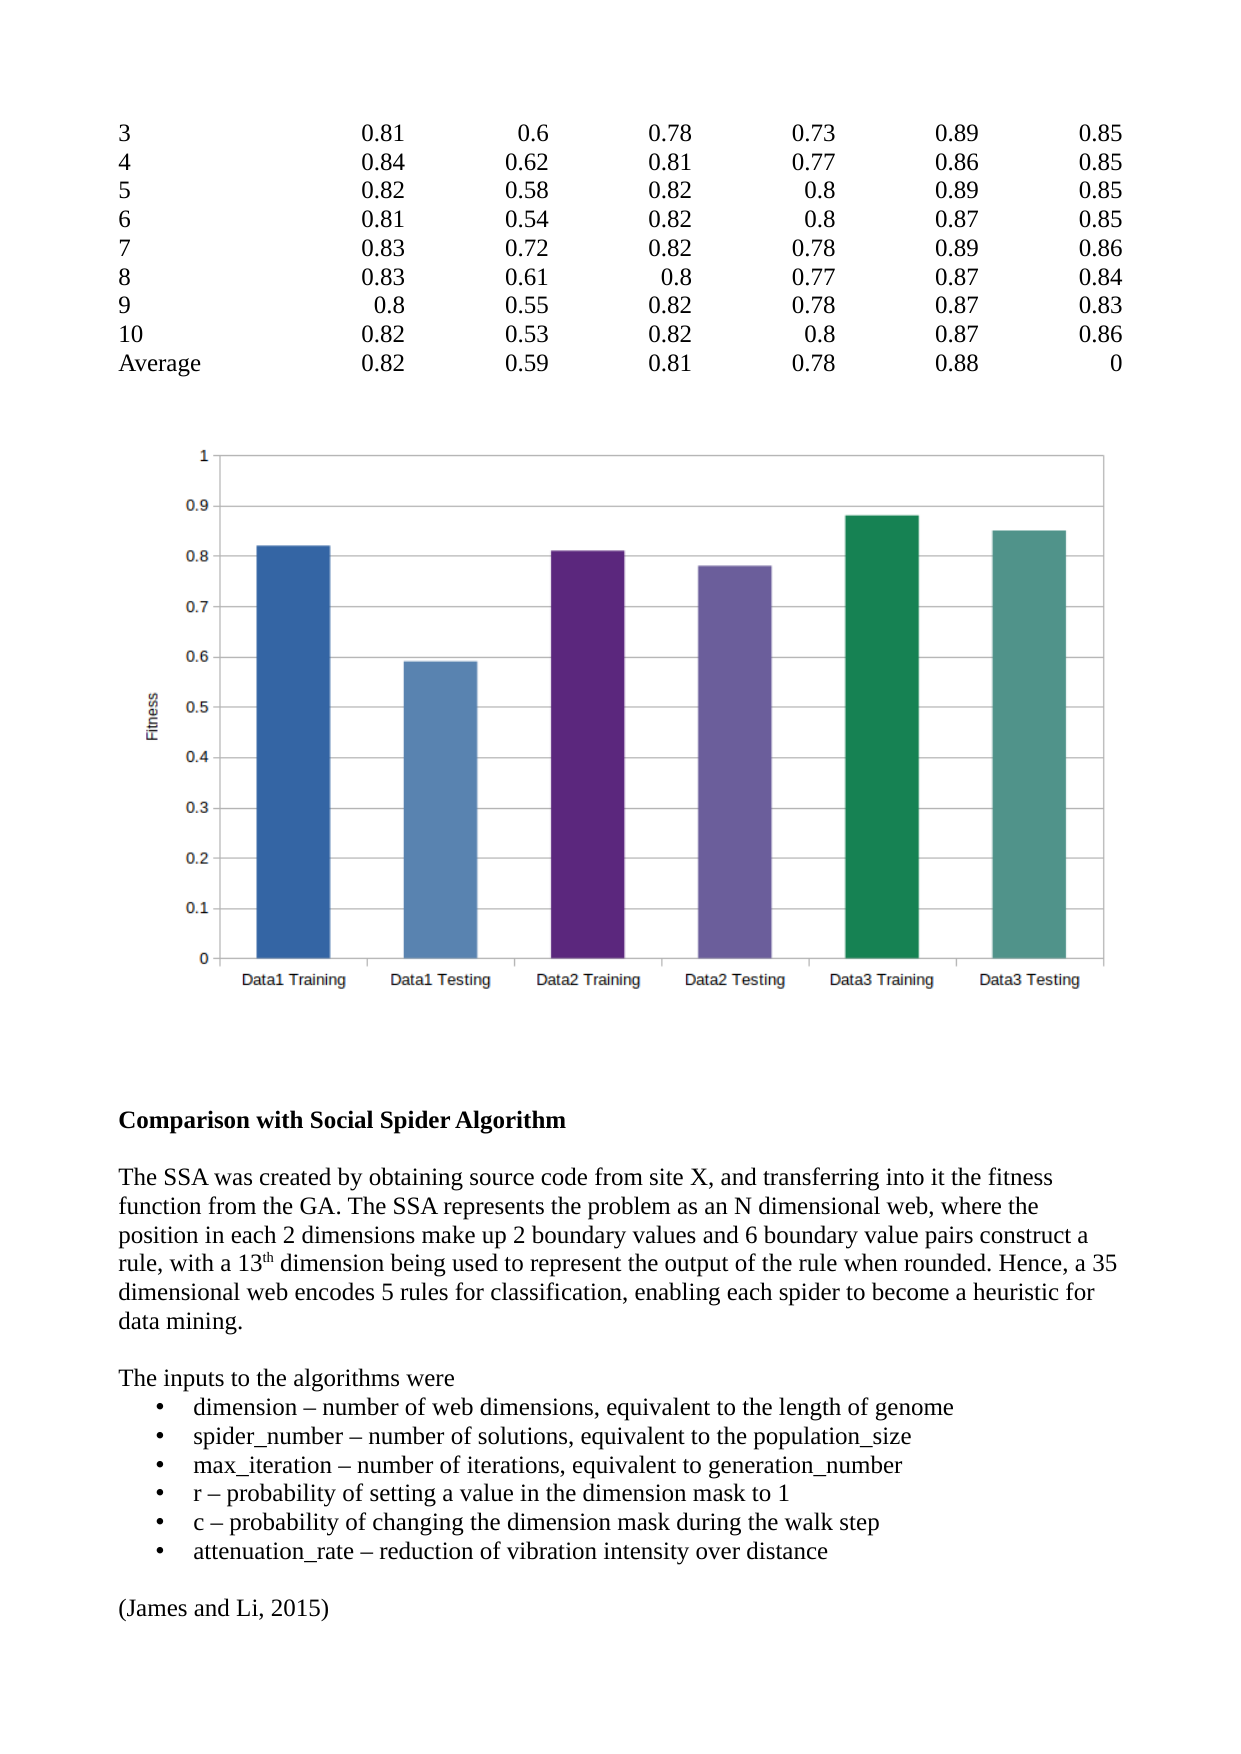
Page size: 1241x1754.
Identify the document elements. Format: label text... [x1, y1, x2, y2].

table_cell 7 [118, 233, 261, 262]
table_cell 0.86 [979, 319, 1122, 348]
table_cell 0.81 [548, 348, 692, 377]
list r – probability of setting a value in the dimension mask to 1 [156, 1478, 1122, 1507]
table_cell 0.87 [835, 291, 979, 319]
table_cell 3 [118, 118, 261, 147]
table_cell 0.84 [261, 147, 405, 176]
table_cell 0.8 [692, 204, 835, 233]
table_cell 0.88 [835, 348, 979, 377]
table_cell 0.82 [548, 291, 692, 319]
text (James and Li, 2015) [118, 1593, 1122, 1622]
picture [133, 434, 1112, 990]
table_cell 9 [118, 291, 261, 319]
table_cell 0.82 [548, 176, 692, 204]
list max_iteration – number of iterations, equivalent to generation_number [156, 1450, 1122, 1478]
table_cell 0.82 [548, 204, 692, 233]
table_cell 0.8 [261, 291, 405, 319]
table_cell 0.61 [405, 262, 548, 291]
list c – probability of changing the dimension mask during the walk step [156, 1507, 1122, 1536]
table_cell 0.53 [405, 319, 548, 348]
table_cell 0.85 [979, 147, 1122, 176]
table_cell 0.58 [405, 176, 548, 204]
table_cell 0.78 [692, 291, 835, 319]
table_cell 0.82 [548, 233, 692, 262]
table_cell 0.87 [835, 262, 979, 291]
table_cell 0.82 [261, 176, 405, 204]
table_cell 0.78 [548, 118, 692, 147]
table_cell 0.81 [261, 118, 405, 147]
table_cell 0.78 [692, 233, 835, 262]
text The SSA was created by obtaining source code from site X, and transferring into it the fitness function from the GA. The SSA represents the problem as an N dimensional web, where the position in each 2 dimensions make up 2 boundary values and 6 boundary value pairs construct a rule, with a 13th dimension being used to represent the output of the rule when rounded. Hence, a 35 dimensional web encodes 5 rules for classification, enabling each spider to become a heuristic for data mining. [118, 1162, 1122, 1335]
table_cell 0.89 [835, 176, 979, 204]
table_cell 0.83 [979, 291, 1122, 319]
table_cell 0.85 [979, 176, 1122, 204]
table_cell 4 [118, 147, 261, 176]
list spider_number – number of solutions, equivalent to the population_size [156, 1421, 1122, 1450]
text Comparison with Social Spider Algorithm [118, 1105, 1122, 1133]
table_cell 0.89 [835, 118, 979, 147]
table_cell 0.89 [835, 233, 979, 262]
table_cell 0.87 [835, 319, 979, 348]
table_cell 0.81 [548, 147, 692, 176]
table_cell 0.83 [261, 262, 405, 291]
table_cell 0.84 [979, 262, 1122, 291]
table_cell 0.82 [261, 348, 405, 377]
table_cell 0.81 [261, 204, 405, 233]
table_cell Average [118, 348, 261, 377]
table_cell 0.86 [979, 233, 1122, 262]
table_cell 0.62 [405, 147, 548, 176]
table_cell 0.82 [548, 319, 692, 348]
text The inputs to the algorithms were [118, 1363, 1122, 1392]
table_cell 10 [118, 319, 261, 348]
table_cell 0.83 [261, 233, 405, 262]
table_cell 0.6 [405, 118, 548, 147]
table_cell 0.87 [835, 204, 979, 233]
table_cell 0.54 [405, 204, 548, 233]
table_cell 0.72 [405, 233, 548, 262]
table_cell 0.8 [692, 176, 835, 204]
table_cell 0.86 [835, 147, 979, 176]
table_cell 0.85 [979, 118, 1122, 147]
table_cell 0.77 [692, 147, 835, 176]
table_cell 0.78 [692, 348, 835, 377]
table_cell 0.73 [692, 118, 835, 147]
table_cell 0.82 [261, 319, 405, 348]
table_cell 0 [979, 348, 1122, 377]
table_cell 0.8 [548, 262, 692, 291]
table_cell 0.77 [692, 262, 835, 291]
table_cell 0.85 [979, 204, 1122, 233]
table_cell 0.59 [405, 348, 548, 377]
table_cell 8 [118, 262, 261, 291]
table_cell 0.8 [692, 319, 835, 348]
list attenuation_rate – reduction of vibration intensity over distance [156, 1536, 1122, 1565]
table_cell 5 [118, 176, 261, 204]
list dimension – number of web dimensions, equivalent to the length of genome [156, 1392, 1122, 1421]
table_cell 6 [118, 204, 261, 233]
table_cell 0.55 [405, 291, 548, 319]
